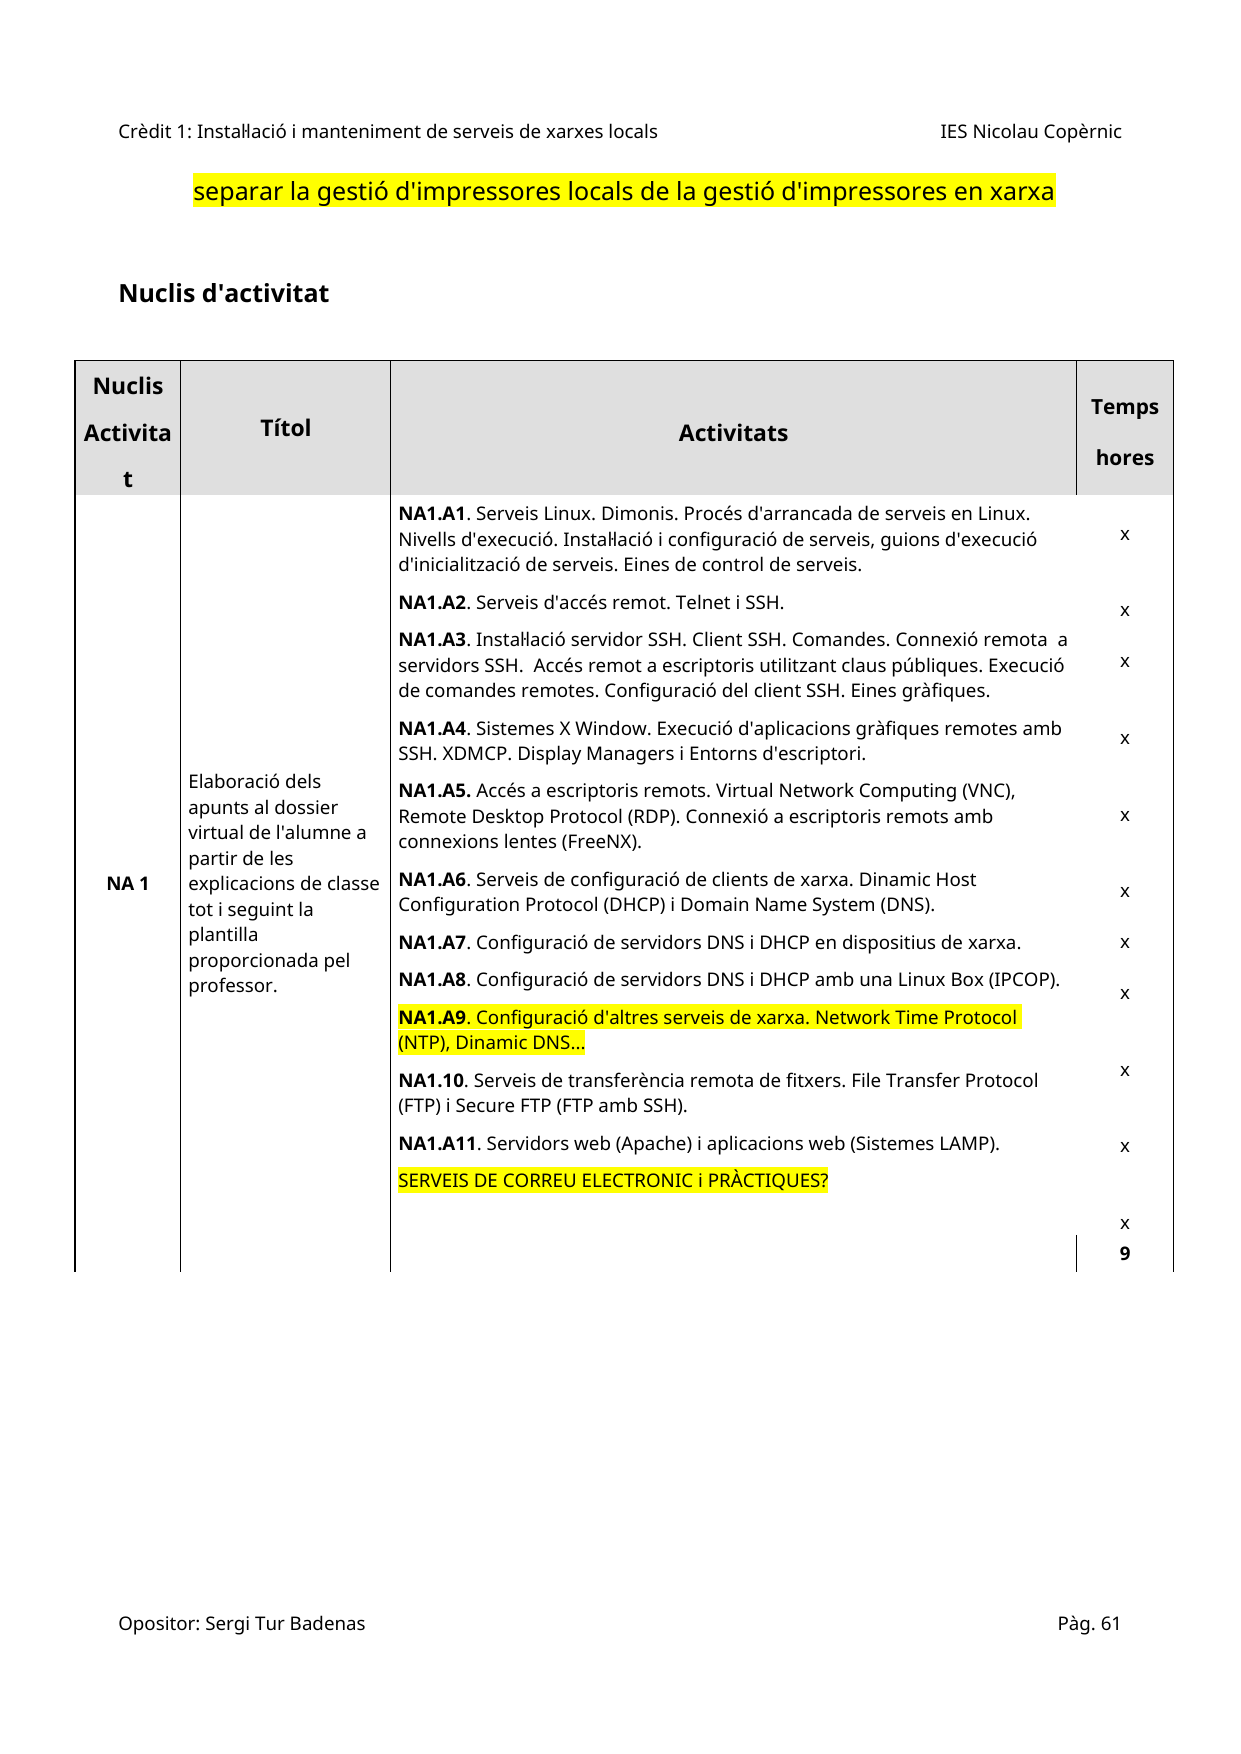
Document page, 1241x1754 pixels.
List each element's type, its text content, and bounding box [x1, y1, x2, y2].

table_cell 9 [1077, 1235, 1173, 1272]
table_cell Elaboració dels apunts al dossier virtual de l'alumne a partir de les explicacions de classe tot i seguint la plantilla proporcionada pel professor. [181, 495, 390, 1272]
table_header Activitats [391, 361, 1076, 495]
table_header x x x x x x x x x x x [1076, 495, 1173, 1235]
table_header Títol [181, 361, 390, 495]
table_cell NA 1 [76, 495, 180, 1272]
table_header Nuclis Activitat [76, 361, 180, 495]
list separar la gestió d'impressores locals de la gestió d'impressores en xarxa [156, 173, 1122, 207]
text Nuclis d'activitat [118, 275, 1122, 309]
table_header Temps hores [1077, 361, 1173, 495]
table_cell NA1.A1. Serveis Linux. Dimonis. Procés d'arrancada de serveis en Linux. Nivells d'execució. Instal·lació i configuració de serveis, guions d'execució d'inicialització de serveis. Eines de control de serveis. NA1.A2. Serveis d'accés remot. Telnet i SSH. NA1.A3. Instal·lació servidor SSH. Client SSH. Comandes. Connexió remota a servidors SSH. Accés remot a escriptoris utilitzant claus públiques. Execució de comandes remotes. Configuració del client SSH. Eines gràfiques. NA1.A4. Sistemes X Window. Execució d'aplicacions gràfiques remotes amb SSH. XDMCP. Display Managers i Entorns d'escriptori. NA1.A5. Accés a escriptoris remots. Virtual Network Computing (VNC), Remote Desktop Protocol (RDP). Connexió a escriptoris remots amb connexions lentes (FreeNX). NA1.A6. Serveis de configuració de clients de xarxa. Dinamic Host Configuration Protocol (DHCP) i Domain Name System (DNS). NA1.A7. Configuració de servidors DNS i DHCP en dispositius de xarxa. NA1.A8. Configuració de servidors DNS i DHCP amb una Linux Box (IPCOP). NA1.A9. Configuració d'altres serveis de xarxa. Network Time Protocol (NTP), Dinamic DNS... NA1.10. Serveis de transferència remota de fitxers. File Transfer Protocol (FTP) i Secure FTP (FTP amb SSH). NA1.A11. Servidors web (Apache) i aplicacions web (Sistemes LAMP). SERVEIS DE CORREU ELECTRONIC i PRÀCTIQUES? [391, 495, 1076, 1272]
